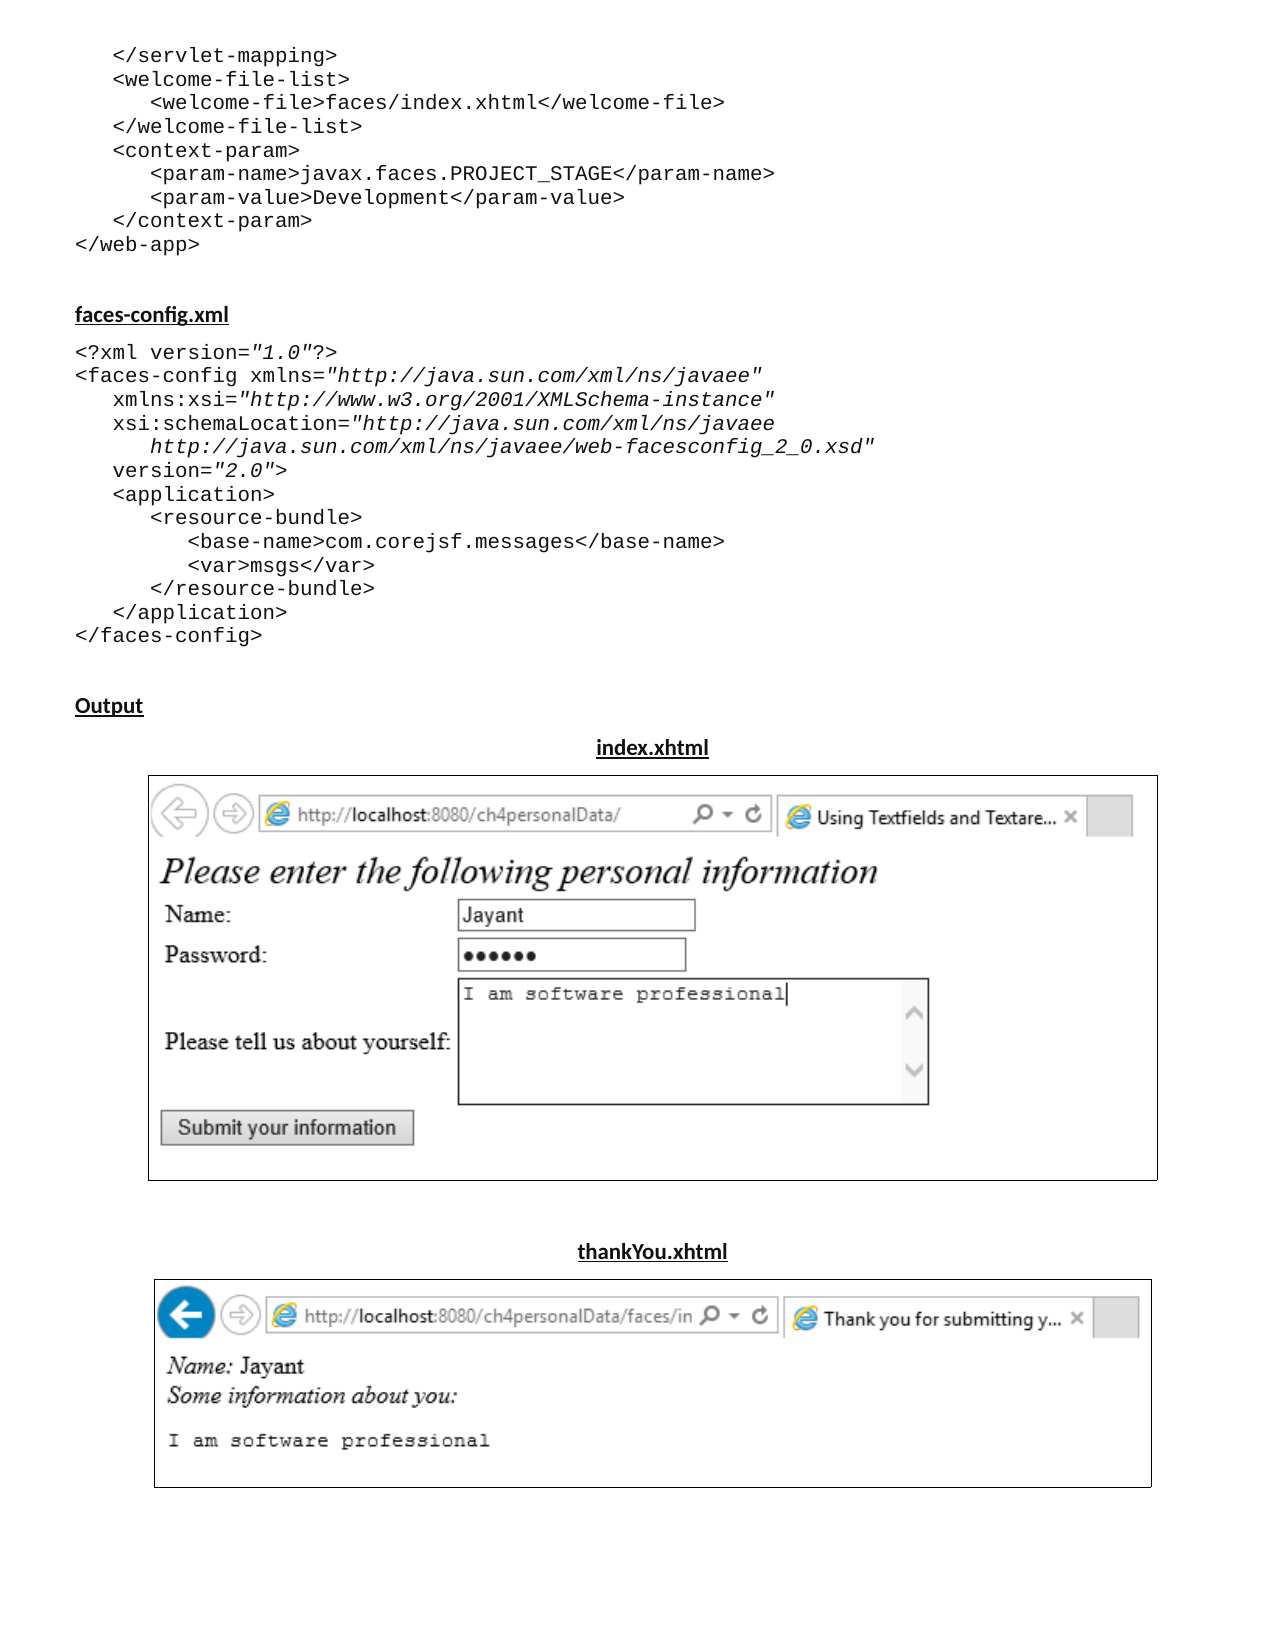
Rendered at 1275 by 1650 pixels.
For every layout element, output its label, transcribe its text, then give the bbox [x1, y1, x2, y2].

text </web-app> [75, 234, 1230, 258]
text xmlns:xsi="http://www.w3.org/2001/XMLSchema-instance" [75, 389, 1230, 413]
text </servlet-mapping> [75, 45, 1230, 69]
text <param-value>Development</param-value> [75, 187, 1230, 211]
text <welcome-file>faces/index.xhtml</welcome-file> [75, 92, 1230, 116]
text <resource-bundle> [75, 507, 1230, 531]
text version="2.0"> [75, 460, 1230, 484]
text <faces-config xmlns="http://java.sun.com/xml/ns/javaee" [75, 365, 1230, 389]
text <var>msgs</var> [75, 554, 1230, 578]
text </application> [75, 602, 1230, 626]
text Output [75, 691, 1230, 719]
text faces-config.xml [75, 300, 1230, 328]
text xsi:schemaLocation="http://java.sun.com/xml/ns/javaee [75, 413, 1230, 436]
text </faces-config> [75, 626, 1230, 649]
text <param-name>javax.faces.PROJECT_STAGE</param-name> [75, 163, 1230, 187]
text <base-name>com.corejsf.messages</base-name> [75, 531, 1230, 554]
text <?xml version="1.0"?> [75, 342, 1230, 365]
text <context-param> [75, 139, 1230, 163]
text index.xhtml [75, 733, 1230, 761]
text <application> [75, 484, 1230, 507]
text <welcome-file-list> [75, 69, 1230, 92]
text thankYou.xhtml [75, 1237, 1230, 1265]
text http://java.sun.com/xml/ns/javaee/web-facesconfig_2_0.xsd" [75, 436, 1230, 460]
text </context-param> [75, 211, 1230, 234]
text </welcome-file-list> [75, 116, 1230, 139]
text </resource-bundle> [75, 578, 1230, 602]
